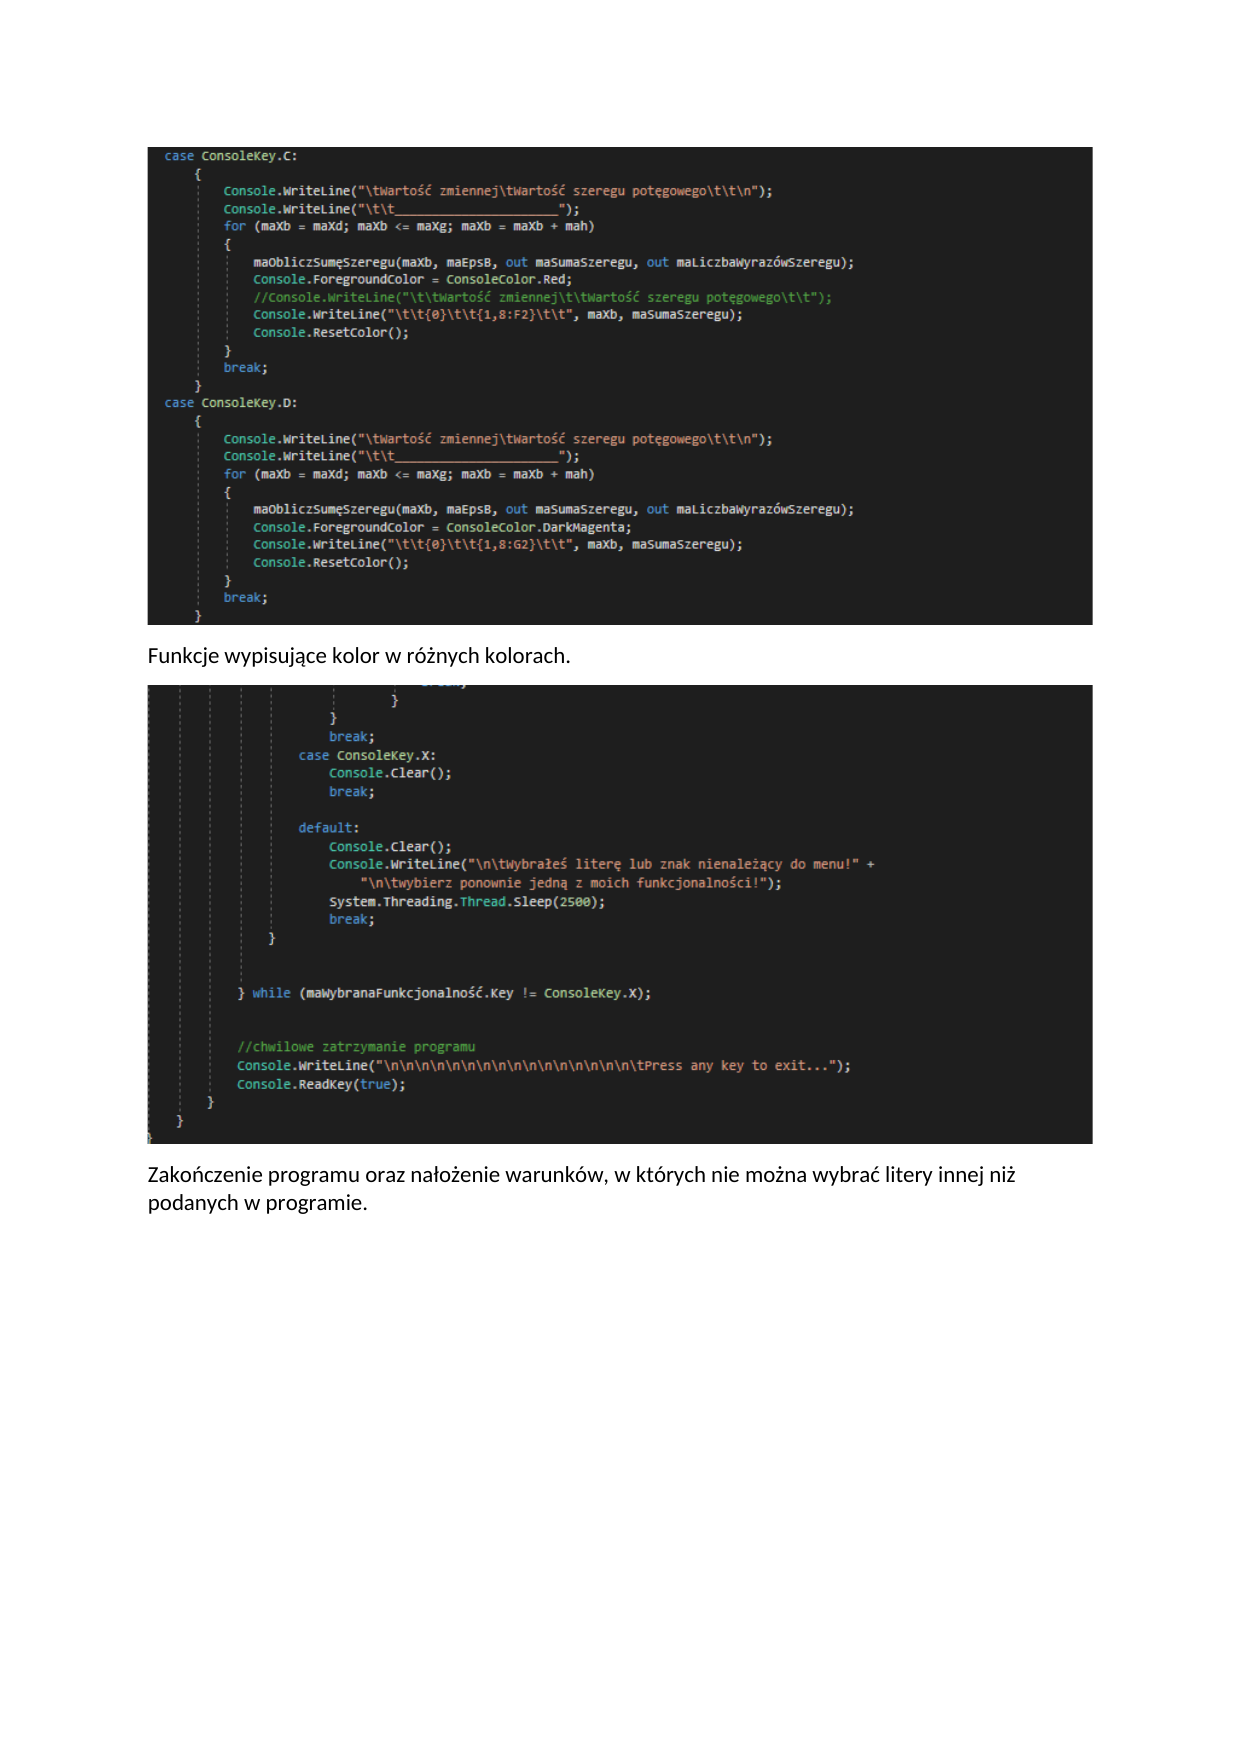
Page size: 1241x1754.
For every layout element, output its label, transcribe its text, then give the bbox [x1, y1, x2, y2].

text Funkcje wypisujące kolor w różnych kolorach. [148, 641, 1093, 669]
text Zakończenie programu oraz nałożenie warunków, w których nie można wybrać litery innej niż podanych w programie. [148, 1160, 1093, 1216]
